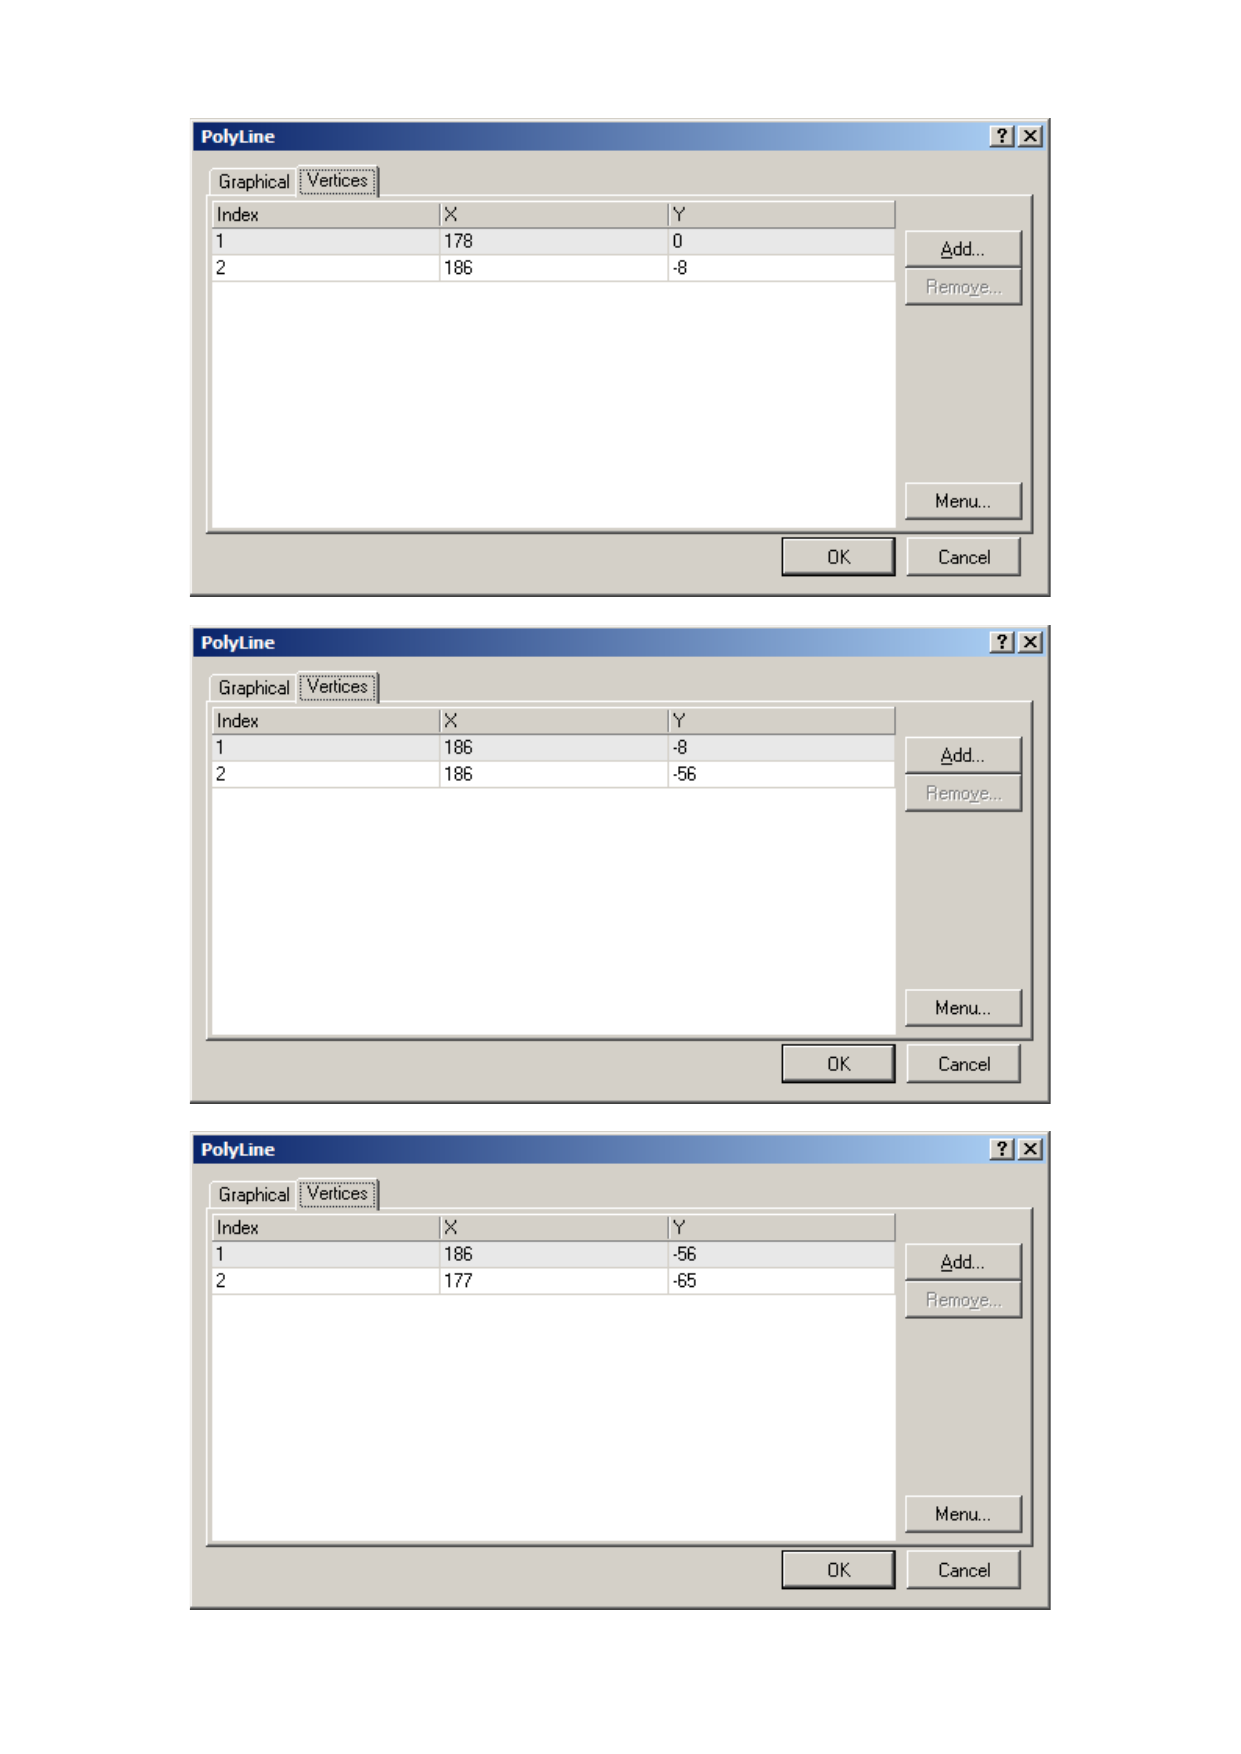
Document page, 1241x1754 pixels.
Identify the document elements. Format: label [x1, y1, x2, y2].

picture [189, 118, 1051, 597]
picture [189, 1131, 1051, 1610]
picture [189, 625, 1051, 1104]
